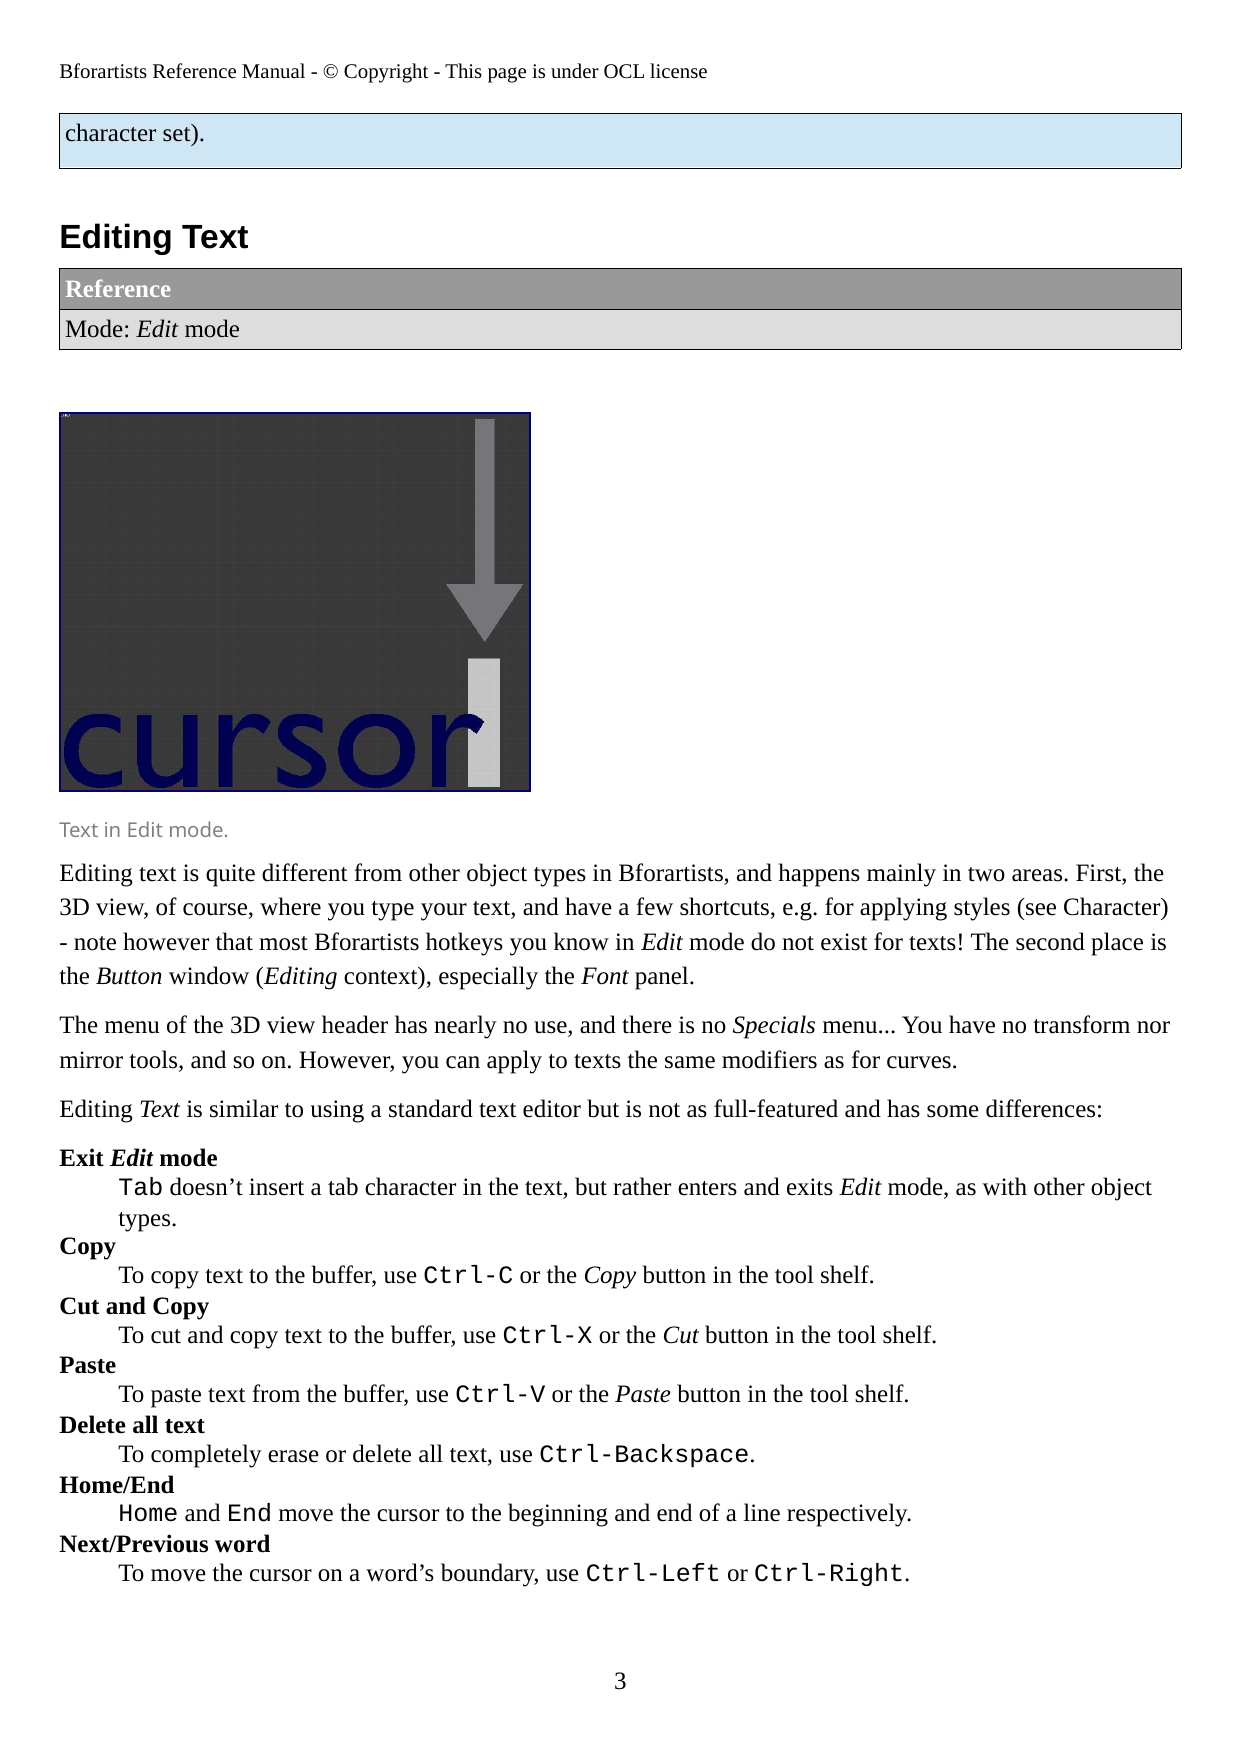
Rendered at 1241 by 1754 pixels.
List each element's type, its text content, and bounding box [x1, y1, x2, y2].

subtitle Paste [59, 1351, 1181, 1379]
table_header Reference [60, 269, 1181, 309]
subtitle Cut and Copy [59, 1291, 1181, 1320]
text The menu of the 3D view header has nearly no use, and there is no Specials menu... You have no transform nor mirror tools, and so on. However, you can apply to texts the same modifiers as for curves. [59, 1011, 1181, 1074]
list To move the cursor on a word’s boundary, use Ctrl-Left or Ctrl-Right. [118, 1558, 1181, 1589]
picture [61, 414, 529, 790]
list To paste text from the buffer, use Ctrl-V or the Paste button in the tool shelf. [118, 1379, 1181, 1410]
subtitle Editing Text [59, 217, 1181, 256]
table_cell character set). [60, 114, 1181, 167]
subtitle Next/Previous word [59, 1529, 1181, 1558]
text Editing Text is similar to using a standard text editor but is not as full-featured and has some differences: [59, 1094, 1181, 1123]
text Editing text is quite different from other object types in Bforartists, and happens mainly in two areas. First, the 3D view, of course, where you type your text, and have a few shortcuts, e.g. for applying styles (see Character) - note however that most Bforartists hotkeys you know in Edit mode do not exist for texts! The second place is the Button window (Editing context), especially the Font panel. [59, 858, 1181, 990]
list Tab doesn’t insert a tab character in the text, but rather enters and exits Edit mode, as with other object types. [118, 1172, 1181, 1231]
list To cut and copy text to the buffer, use Ctrl-X or the Cut button in the tool shelf. [118, 1320, 1181, 1351]
subtitle Copy [59, 1231, 1181, 1260]
subtitle Home/End [59, 1470, 1181, 1498]
table_cell Mode: Edit mode [60, 310, 1181, 349]
list Home and End move the cursor to the beginning and end of a line respectively. [118, 1498, 1181, 1529]
text Text in Edit mode. [59, 812, 1181, 843]
list To completely erase or delete all text, use Ctrl-Backspace. [118, 1439, 1181, 1470]
subtitle Delete all text [59, 1410, 1181, 1439]
list To copy text to the buffer, use Ctrl-C or the Copy button in the tool shelf. [118, 1260, 1181, 1291]
subtitle Exit Edit mode [59, 1143, 1181, 1172]
